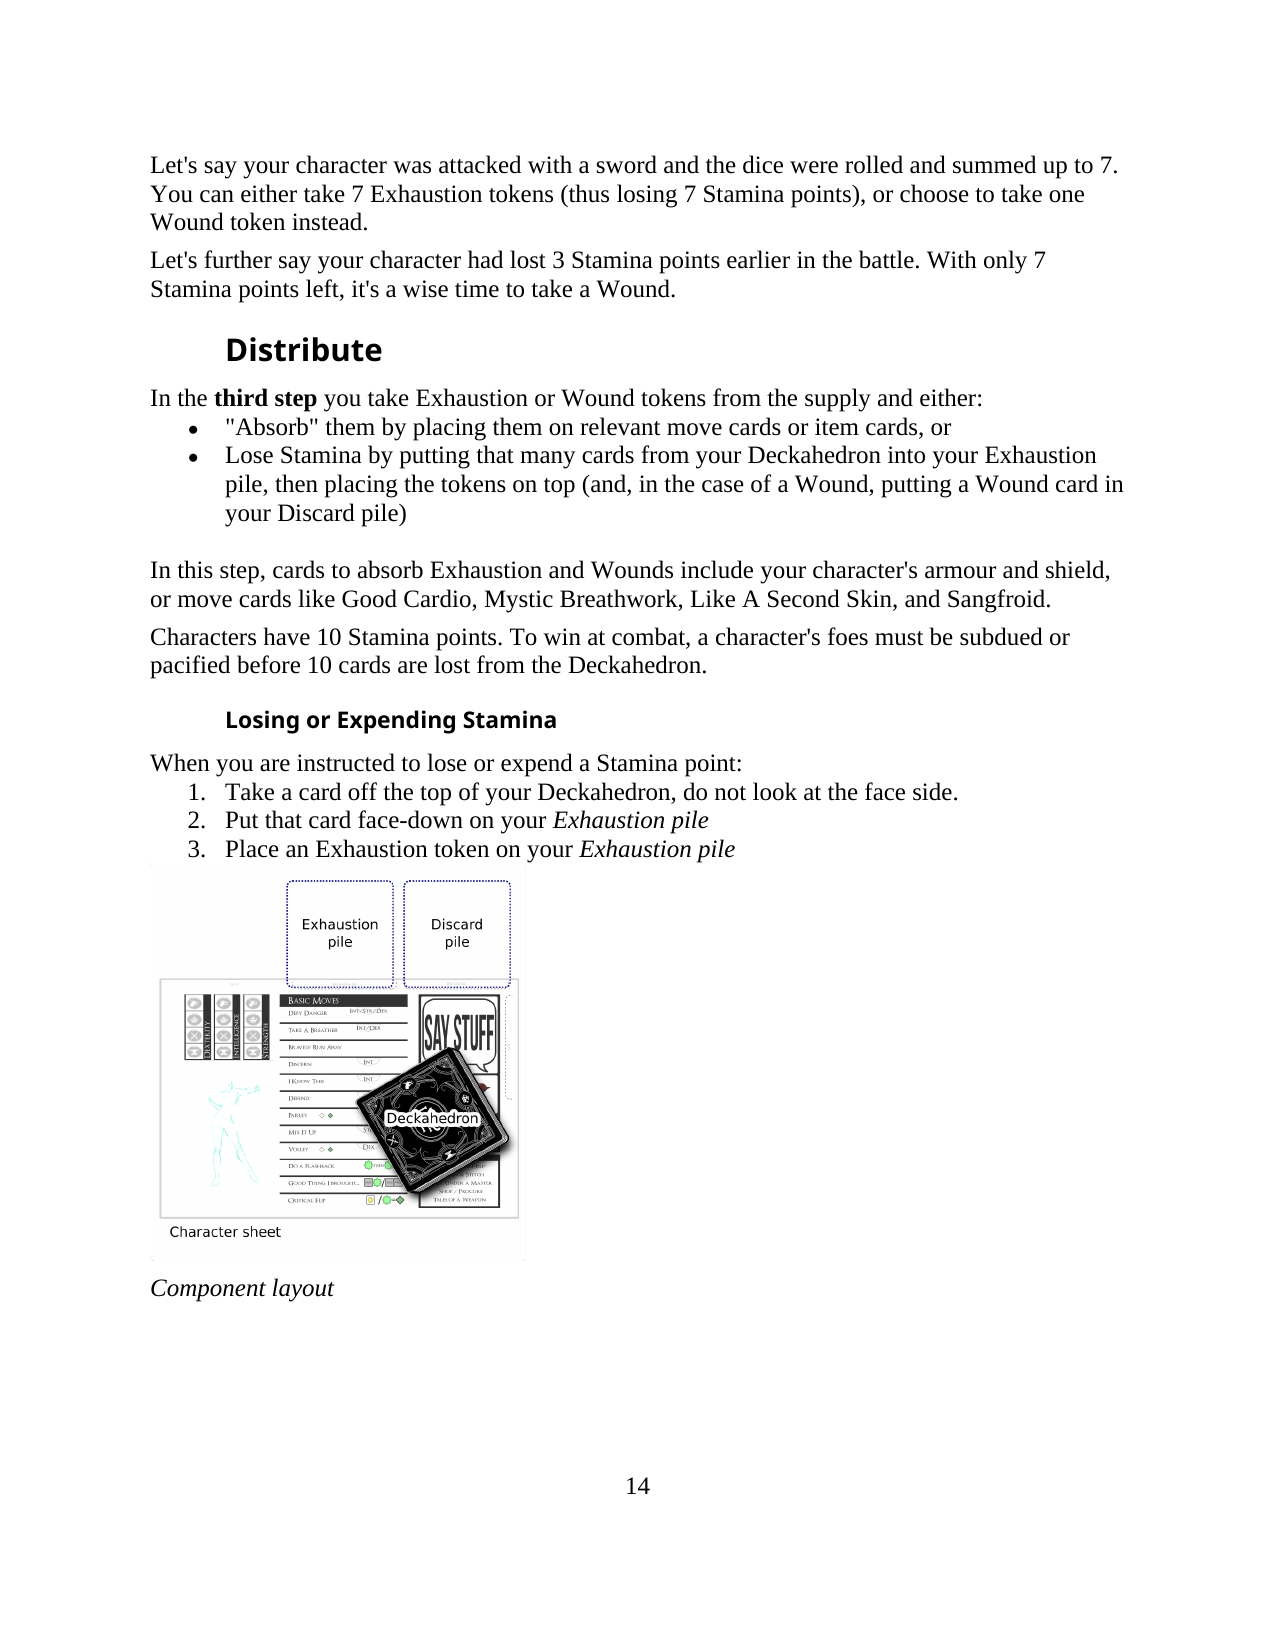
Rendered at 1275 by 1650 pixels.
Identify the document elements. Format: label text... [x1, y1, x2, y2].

list "Absorb" them by placing them on relevant move cards or item cards, or [187, 412, 1125, 440]
list Take a card off the top of your Deckahedron, do not look at the face side. [187, 777, 1125, 806]
picture [150, 863, 525, 1261]
text Characters have 10 Stamina points. To win at combat, a character's foes must be subdued or pacified before 10 cards are lost from the Deckahedron. [150, 622, 1125, 679]
list Lose Stamina by putting that many cards from your Deckahedron into your Exhaustion pile, then placing the tokens on top (and, in the case of a Wound, putting a Wound card in your Discard pile) [187, 440, 1125, 527]
text Let's say your character was attacked with a sword and the dice were rolled and summed up to 7. You can either take 7 Exhaustion tokens (thus losing 7 Stamina points), or choose to take one Wound token instead. [150, 150, 1125, 236]
text Component layout [150, 1273, 1125, 1302]
text When you are instructed to lose or expend a Stamina point: [150, 748, 1125, 777]
list Put that card face-down on your Exhaustion pile [187, 806, 1125, 834]
list Place an Exhaustion token on your Exhaustion pile [187, 834, 1125, 863]
text In this step, cards to absorb Exhaustion and Wounds include your character's armour and shield, or move cards like Good Cardio, Mystic Breathwork, Like A Second Skin, and Sangfroid. [150, 555, 1125, 613]
subtitle Distribute [150, 328, 1125, 370]
text Let's further say your character had lost 3 Stamina points earlier in the battle. With only 7 Stamina points left, it's a wise time to take a Wound. [150, 245, 1125, 303]
text In the third step you take Exhaustion or Wound tokens from the supply and either: [150, 383, 1125, 412]
subtitle Losing or Expending Stamina [150, 704, 1125, 736]
